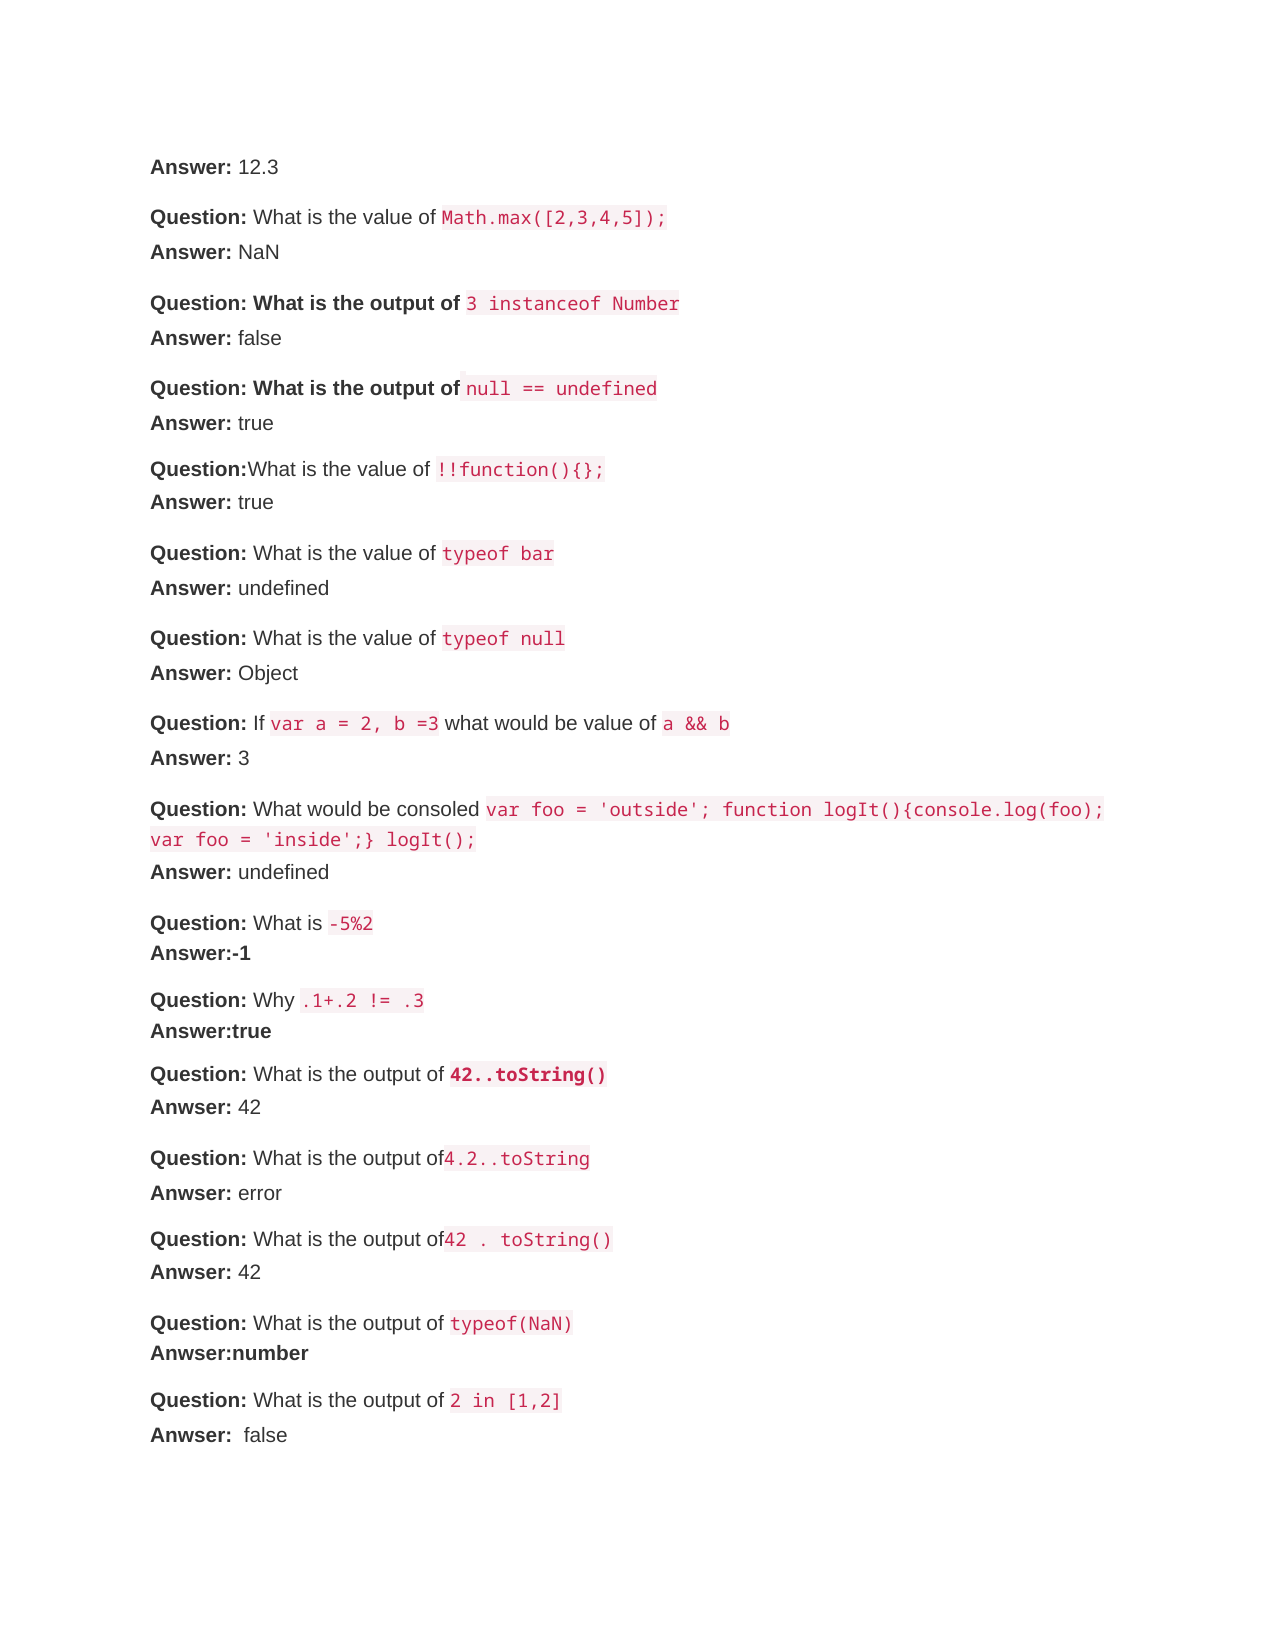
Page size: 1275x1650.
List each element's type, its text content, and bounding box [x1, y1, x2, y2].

text Question: What would be consoled var foo = 'outside'; function logIt(){console.log(foo); var foo = 'inside';} logIt(); [150, 792, 1125, 852]
text Answer: NaN [150, 235, 1125, 266]
text Question: What is the output of 2 in [1,2] [150, 1383, 1125, 1414]
text Question:What is the value of !!function(){}; [150, 456, 1125, 482]
text Anwser: error [150, 1176, 1125, 1206]
text Question: What is the output of null == undefined [150, 371, 1125, 401]
text Answer: Object [150, 656, 1125, 687]
text Answer: undefined [150, 855, 1125, 886]
text Question: What is the value of Math.max([2,3,4,5]); [150, 200, 1125, 231]
text Question: What is -5%2 [150, 906, 1125, 936]
text Question: What is the value of typeof bar [150, 536, 1125, 566]
text Anwser:number [150, 1341, 1125, 1365]
text Question: What is the value of typeof null [150, 621, 1125, 652]
text Anwser: false [150, 1418, 1125, 1449]
text Question: Why .1+.2 != .3 [150, 983, 1125, 1014]
text Answer:-1 [150, 941, 1125, 964]
text Question: What is the output of 3 instanceof Number [150, 286, 1125, 316]
text Answer: false [150, 321, 1125, 351]
text Anwser: 42 [150, 1091, 1125, 1121]
text Question: What is the output of42 . toString() [150, 1226, 1125, 1252]
text Anwser: 42 [150, 1255, 1125, 1286]
text Answer:true [150, 1018, 1125, 1042]
text Answer: 3 [150, 741, 1125, 772]
text Question: What is the output of4.2..toString [150, 1141, 1125, 1171]
text Question: If var a = 2, b =3 what would be value of a && b [150, 706, 1125, 737]
text Answer: true [150, 486, 1125, 516]
text Question: What is the output of typeof(NaN) [150, 1306, 1125, 1336]
text Question: What is the output of 42..toString() [150, 1061, 1125, 1087]
text Answer: true [150, 406, 1125, 436]
text Answer: 12.3 [150, 150, 1125, 181]
text Answer: undefined [150, 571, 1125, 601]
